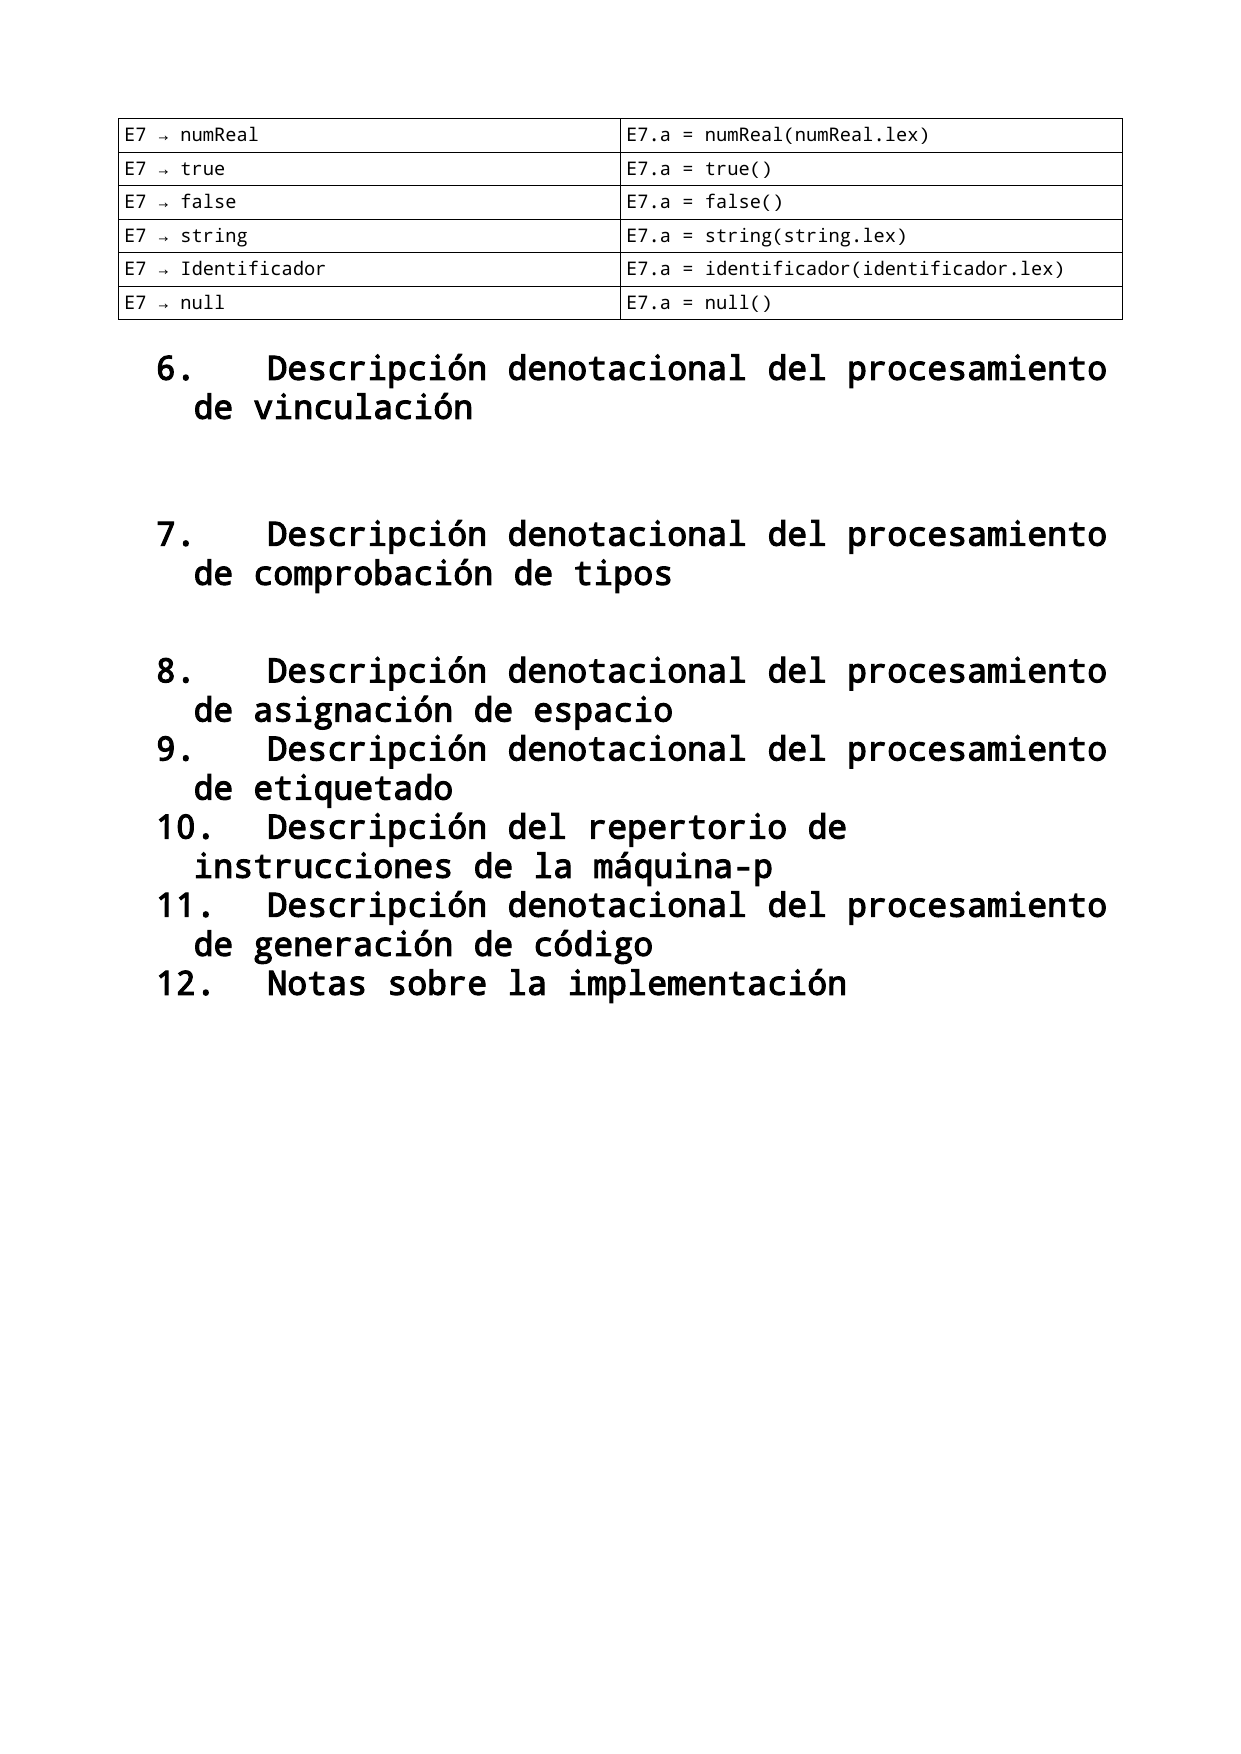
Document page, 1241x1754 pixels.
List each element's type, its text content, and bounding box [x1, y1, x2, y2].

table_cell E7 → Identificador [119, 253, 620, 286]
table_cell E7.a = null() [621, 287, 1122, 319]
table_cell E7.a = numReal(numReal.lex) [621, 119, 1122, 152]
table_cell E7.a = string(string.lex) [621, 220, 1122, 252]
table_cell E7 → null [119, 287, 620, 319]
list Notas sobre la implementación [156, 964, 1122, 1003]
table_cell E7.a = identificador(identificador.lex) [621, 253, 1122, 286]
table_cell E7.a = false() [621, 186, 1122, 219]
table_cell E7 → false [119, 186, 620, 219]
table_cell E7.a = true() [621, 153, 1122, 185]
list Descripción denotacional del procesamiento de comprobación de tipos [156, 515, 1122, 593]
list Descripción denotacional del procesamiento de etiquetado [156, 729, 1122, 808]
list Descripción del repertorio de instrucciones de la máquina-p [156, 808, 1122, 886]
list Descripción denotacional del procesamiento de asignación de espacio [156, 651, 1122, 729]
table_cell E7 → true [119, 153, 620, 185]
table_cell E7 → string [119, 220, 620, 252]
table_cell E7 → numReal [119, 119, 620, 152]
list Descripción denotacional del procesamiento de generación de código [156, 886, 1122, 964]
list Descripción denotacional del procesamiento de vinculación [156, 349, 1122, 427]
